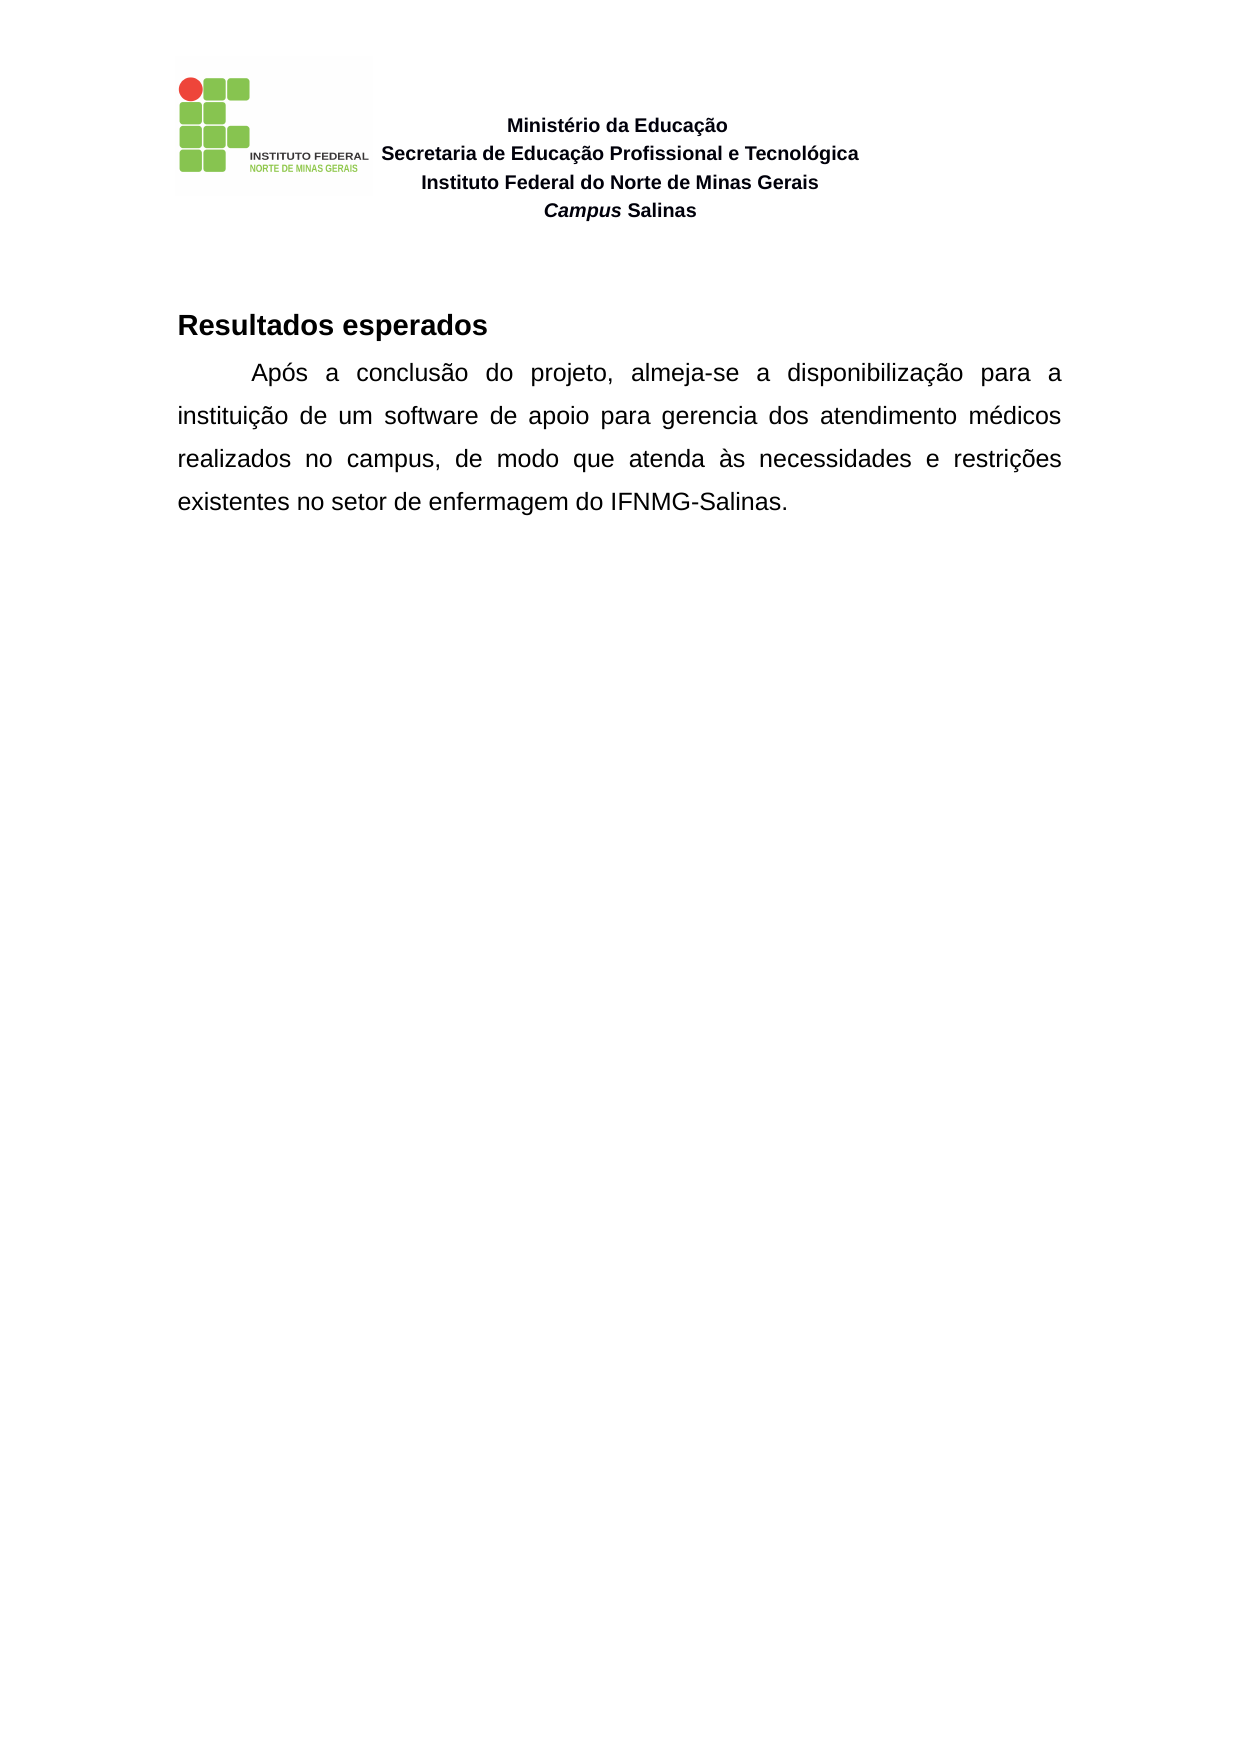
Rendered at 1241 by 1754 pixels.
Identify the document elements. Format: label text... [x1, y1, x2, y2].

text Resultados esperados [177, 308, 1063, 341]
text Após a conclusão do projeto, almeja-se a disponibilização para a instituição de um software de apoio para gerencia dos atendimento médicos realizados no campus, de modo que atenda às necessidades e restrições existentes no setor de enfermagem do IFNMG-Salinas. [177, 358, 1063, 516]
picture [175, 56, 373, 196]
